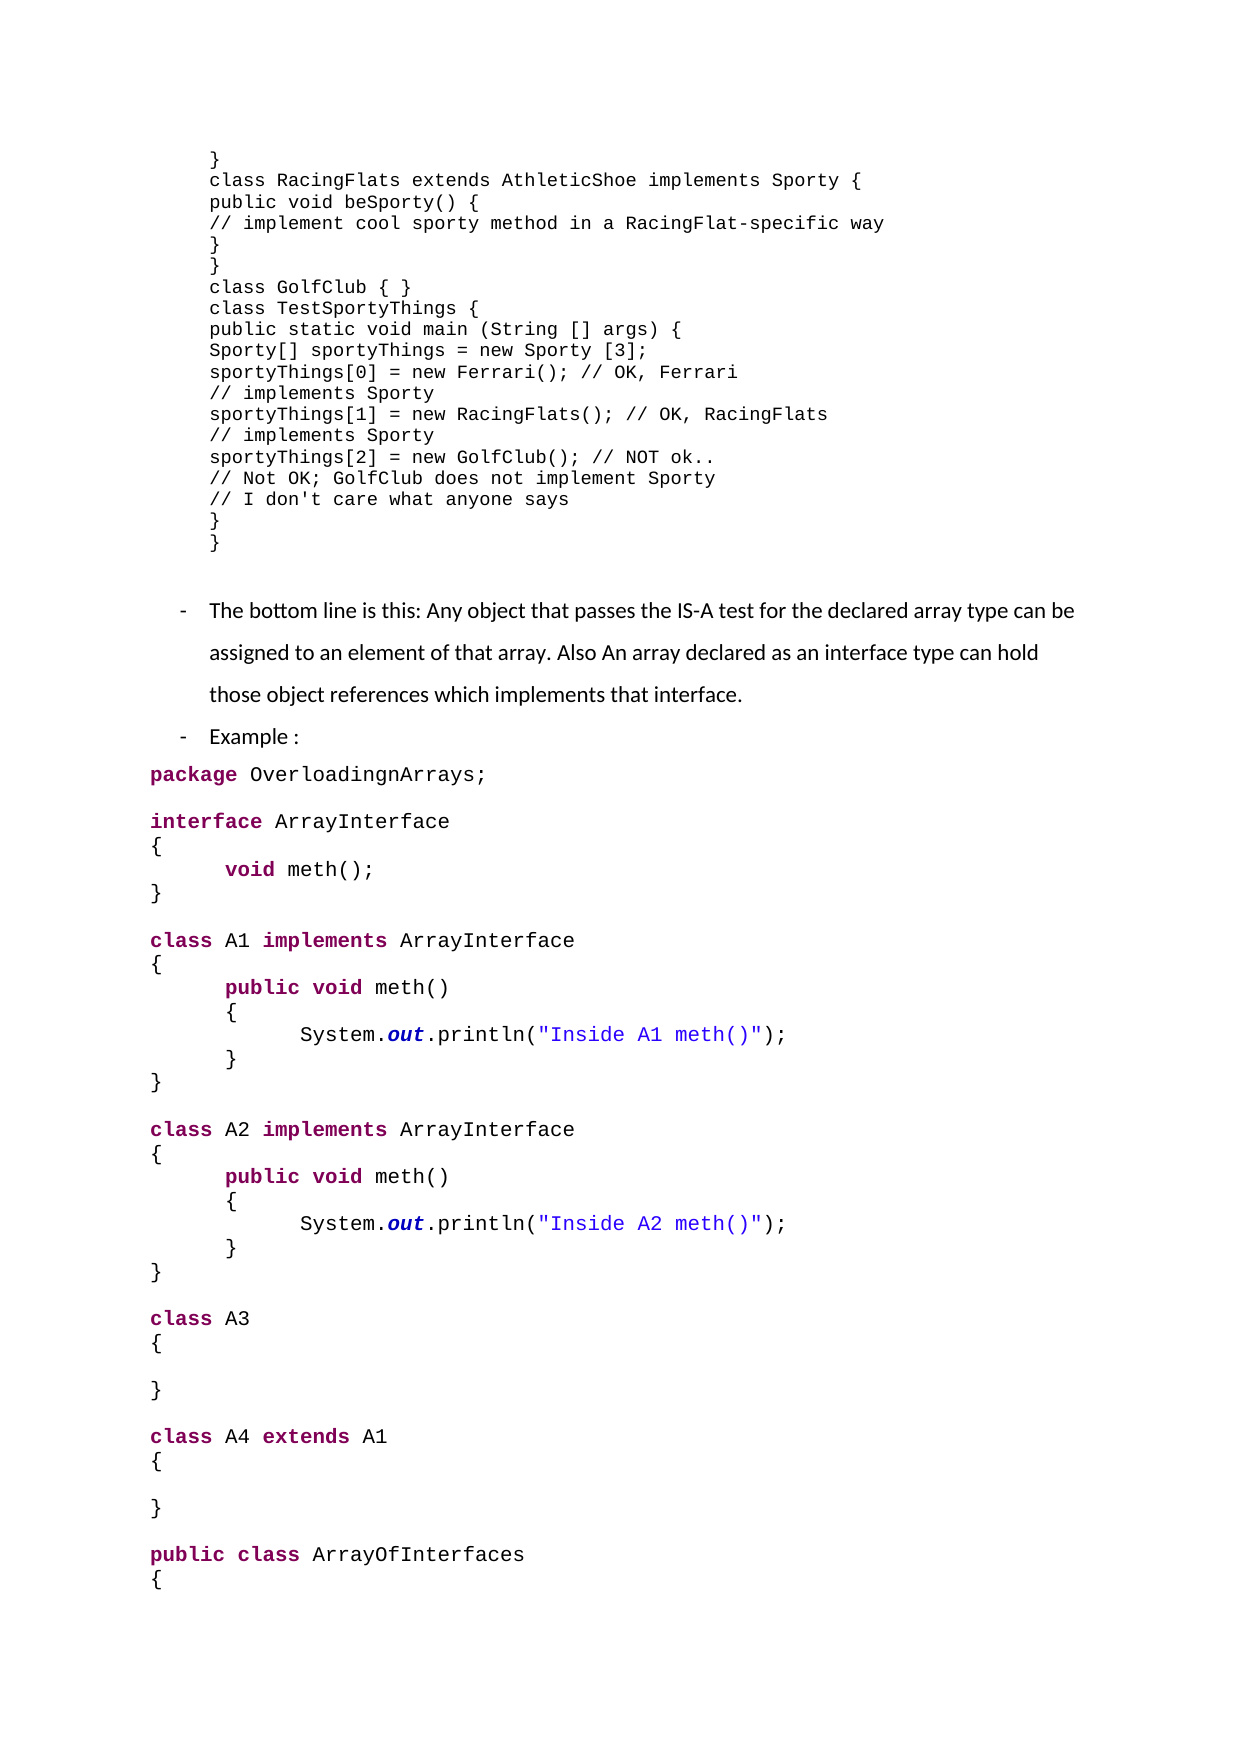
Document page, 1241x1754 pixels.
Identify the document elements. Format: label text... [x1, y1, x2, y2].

text class A3 [150, 1308, 1090, 1332]
text public static void main (String [] args) { [209, 320, 1090, 341]
text System.out.println("Inside A2 meth()"); [150, 1213, 1090, 1237]
text } [150, 1497, 1090, 1521]
text // Not OK; GolfClub does not implement Sporty [209, 469, 1090, 490]
text public void meth() [150, 1166, 1090, 1190]
text void meth(); [150, 859, 1090, 882]
text sportyThings[0] = new Ferrari(); // OK, Ferrari [209, 362, 1090, 384]
text } [209, 235, 1090, 256]
text } [150, 1072, 1090, 1095]
text public void meth() [150, 977, 1090, 1001]
text sportyThings[2] = new GolfClub(); // NOT ok.. [209, 447, 1090, 469]
text class A2 implements ArrayInterface [150, 1119, 1090, 1142]
text public class ArrayOfInterfaces [150, 1544, 1090, 1568]
text } [209, 511, 1090, 532]
text sportyThings[1] = new RacingFlats(); // OK, RacingFlats [209, 405, 1090, 426]
text // implements Sporty [209, 426, 1090, 447]
text { [150, 835, 1090, 859]
text interface ArrayInterface [150, 811, 1090, 835]
text class A4 extends A1 [150, 1426, 1090, 1450]
text } [150, 1237, 1090, 1261]
text } [150, 1048, 1090, 1072]
text } [209, 150, 1090, 171]
text { [150, 1332, 1090, 1355]
text { [150, 1190, 1090, 1213]
text // implements Sporty [209, 384, 1090, 405]
text System.out.println("Inside A1 meth()"); [150, 1024, 1090, 1048]
text // implement cool sporty method in a RacingFlat-specific way [209, 214, 1090, 235]
text { [150, 1001, 1090, 1024]
list The bottom line is this: Any object that passes the IS-A test for the declared array type can be assigned to an element of that array. Also An array declared as an interface type can hold those object references which implements that interface. [179, 596, 1090, 708]
text } [150, 882, 1090, 906]
text { [150, 1142, 1090, 1166]
text } [150, 1261, 1090, 1284]
text // I don't care what anyone says [209, 490, 1090, 511]
list Example : [179, 722, 1090, 750]
text } [150, 1379, 1090, 1403]
text class GolfClub { } [209, 277, 1090, 299]
list package OverloadingnArrays; [150, 764, 1090, 788]
text class A1 implements ArrayInterface [150, 930, 1090, 953]
text { [150, 953, 1090, 977]
text } [209, 532, 1090, 554]
text class RacingFlats extends AthleticShoe implements Sporty { [209, 171, 1090, 192]
text class TestSportyThings { [209, 299, 1090, 320]
text public void beSporty() { [209, 192, 1090, 214]
text Sporty[] sportyThings = new Sporty [3]; [209, 341, 1090, 362]
text } [209, 256, 1090, 277]
text { [150, 1568, 1090, 1592]
text { [150, 1450, 1090, 1473]
